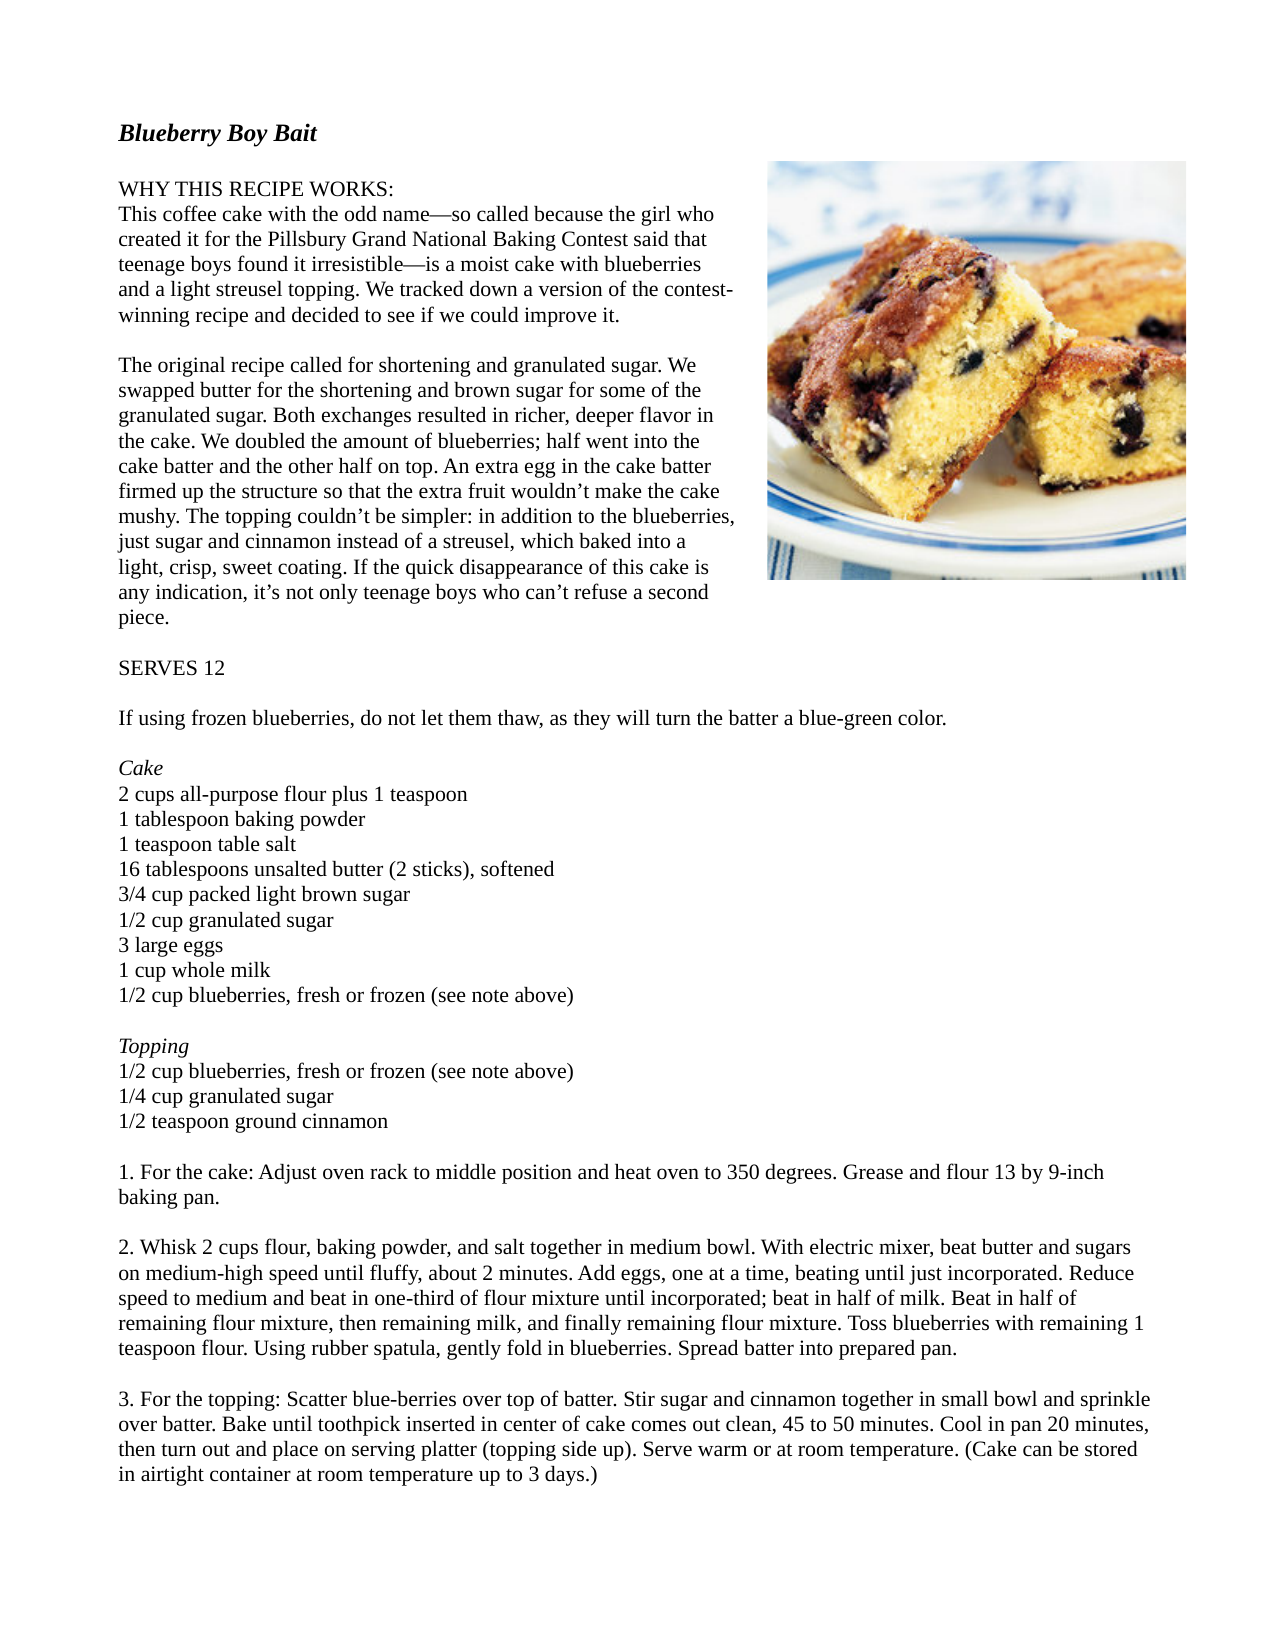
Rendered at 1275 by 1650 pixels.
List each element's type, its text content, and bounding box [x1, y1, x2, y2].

text 1 tablespoon baking powder [118, 806, 1157, 831]
text If using frozen blueberries, do not let them thaw, as they will turn the batter a blue-green color. [118, 705, 1157, 730]
text 1/2 cup blueberries, fresh or frozen (see note above) [118, 982, 1157, 1007]
text 1/2 cup granulated sugar [118, 907, 1157, 932]
text Blueberry Boy Bait [118, 118, 1157, 147]
text SERVES 12 [118, 654, 1157, 680]
text 1. For the cake: Adjust oven rack to middle position and heat oven to 350 degrees. Grease and flour 13 by 9-inch baking pan. [118, 1159, 1157, 1209]
text This coffee cake with the odd name—so called because the girl who created it for the Pillsbury Grand National Baking Contest said that teenage boys found it irresistible—is a moist cake with blueberries and a light streusel topping. We tracked down a version of the contest-winning recipe and decided to see if we could improve it. [118, 201, 767, 327]
text 16 tablespoons unsalted butter (2 sticks), softened [118, 856, 1157, 881]
text 1/4 cup granulated sugar [118, 1083, 1157, 1108]
text 3/4 cup packed light brown sugar [118, 881, 1157, 907]
text 1/2 cup blueberries, fresh or frozen (see note above) [118, 1058, 1157, 1083]
text 1 teaspoon table salt [118, 831, 1157, 856]
text 2 cups all-purpose flour plus 1 teaspoon [118, 781, 1157, 806]
text 2. Whisk 2 cups flour, baking powder, and salt together in medium bowl. With electric mixer, beat butter and sugars on medium-high speed until fluffy, about 2 minutes. Add eggs, one at a time, beating until just incorporated. Reduce speed to medium and beat in one-third of flour mixture until incorporated; beat in half of milk. Beat in half of remaining flour mixture, then remaining milk, and finally remaining flour mixture. Toss blueberries with remaining 1 teaspoon flour. Using rubber spatula, gently fold in blueberries. Spread batter into prepared pan. [118, 1234, 1157, 1360]
text 1 cup whole milk [118, 957, 1157, 982]
text WHY THIS RECIPE WORKS: [118, 176, 767, 201]
text 3 large eggs [118, 932, 1157, 957]
text 1/2 teaspoon ground cinnamon [118, 1108, 1157, 1133]
text 3. For the topping: Scatter blue-berries over top of batter. Stir sugar and cinnamon together in small bowl and sprinkle over batter. Bake until toothpick inserted in center of cake comes out clean, 45 to 50 minutes. Cool in pan 20 minutes, then turn out and place on serving platter (topping side up). Serve warm or at room temperature. (Cake can be stored in airtight container at room temperature up to 3 days.) [118, 1386, 1157, 1486]
text Cake [118, 755, 1157, 781]
picture [767, 161, 1187, 580]
text The original recipe called for shortening and granulated sugar. We swapped butter for the shortening and brown sugar for some of the granulated sugar. Both exchanges resulted in richer, deeper flavor in the cake. We doubled the amount of blueberries; half went into the cake batter and the other half on top. An extra egg in the cake batter firmed up the structure so that the extra fruit wouldn’t make the cake mushy. The topping couldn’t be simpler: in addition to the blueberries, just sugar and cinnamon instead of a streusel, which baked into a light, crisp, sweet coating. If the quick disappearance of this cake is any indication, it’s not only teenage boys who can’t refuse a second piece. [118, 352, 1157, 629]
text Topping [118, 1033, 1157, 1058]
